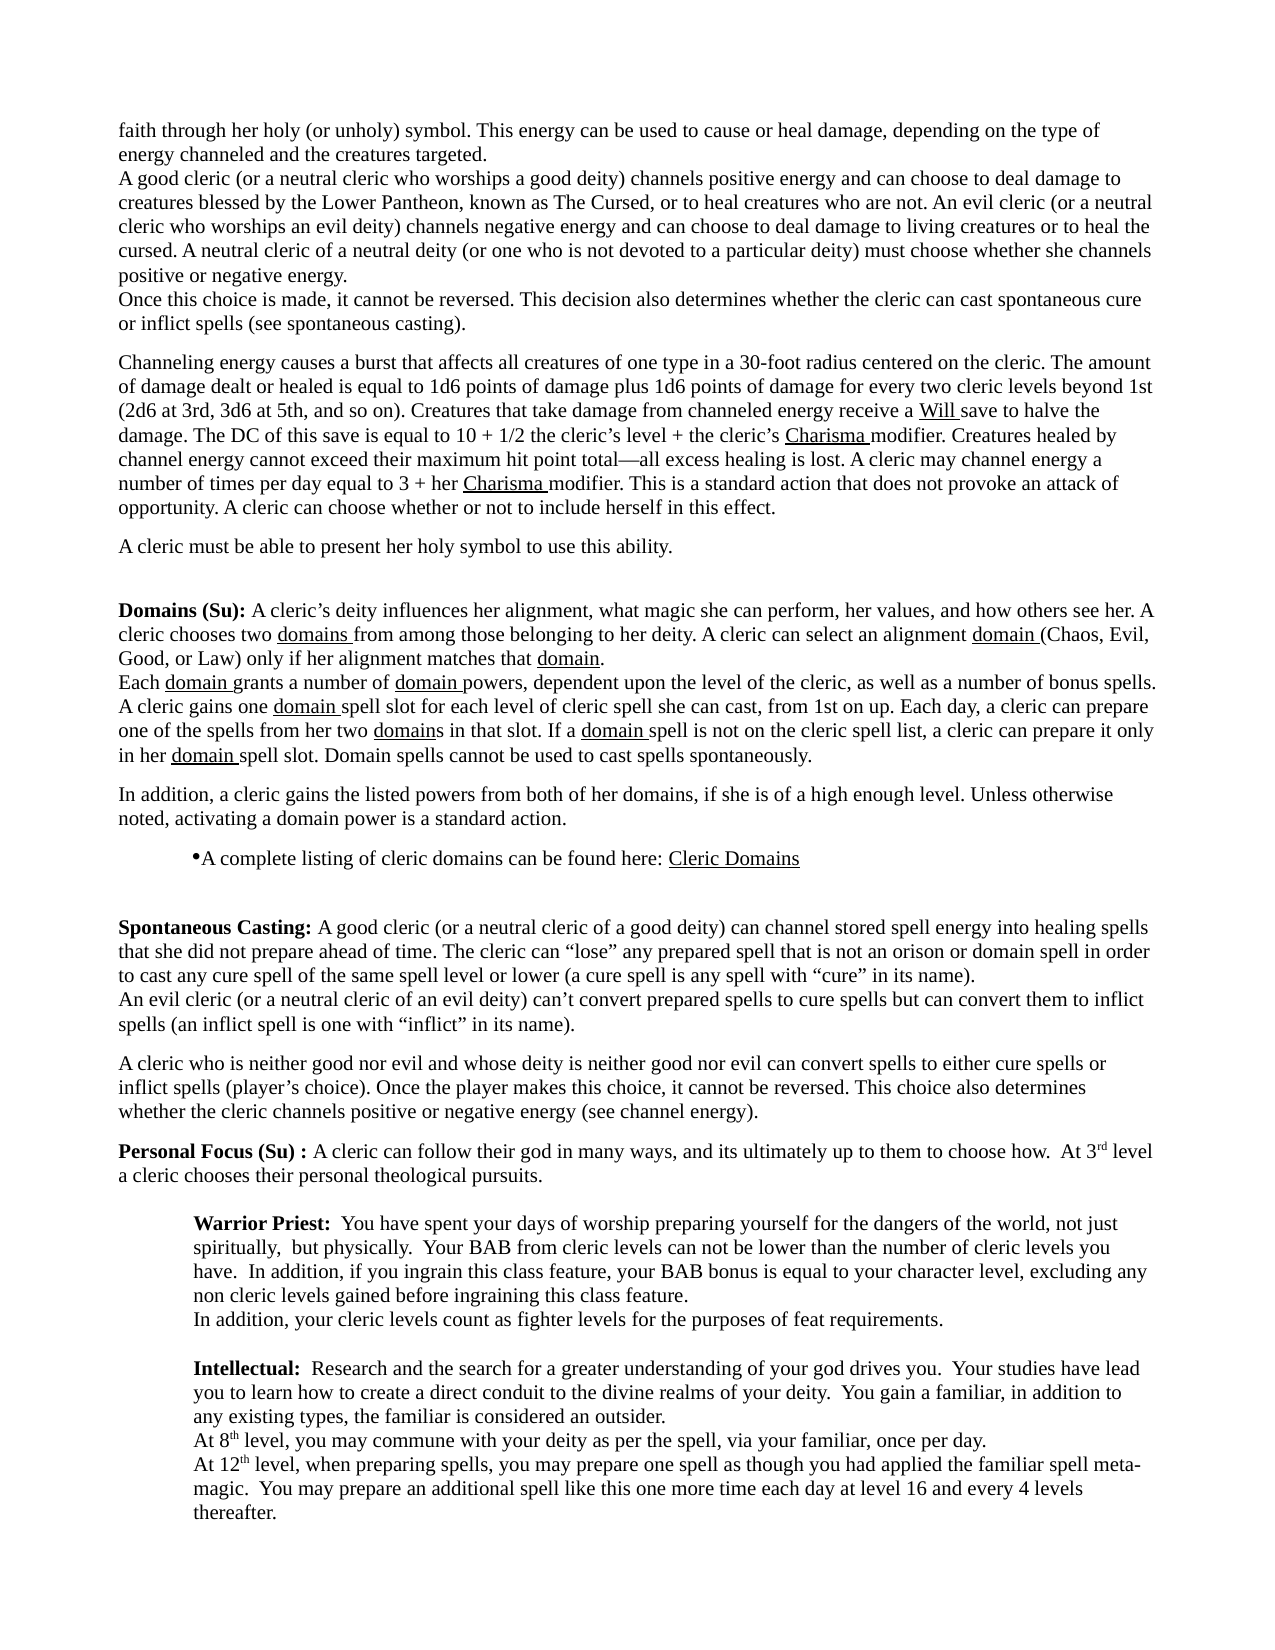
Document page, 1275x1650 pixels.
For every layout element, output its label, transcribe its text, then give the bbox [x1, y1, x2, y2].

text Warrior Priest: You have spent your days of worship preparing yourself for the dangers of the world, not just spiritually, but physically. Your BAB from cleric levels can not be lower than the number of cleric levels you have. In addition, if you ingrain this class feature, your BAB bonus is equal to your character level, excluding any non cleric levels gained before ingraining this class feature. [193, 1211, 1157, 1307]
text At 8th level, you may commune with your deity as per the spell, via your familiar, once per day. [193, 1428, 1157, 1452]
text Personal Focus (Su) : A cleric can follow their god in many ways, and its ultimately up to them to choose how. At 3rd level a cleric chooses their personal theological pursuits. [118, 1139, 1157, 1187]
text A cleric must be able to present her holy symbol to use this ability. [118, 534, 1157, 558]
text Domains (Su): A cleric’s deity influences her alignment, what magic she can perform, her values, and how others see her. A cleric chooses two domains from among those belonging to her deity. A cleric can select an alignment domain (Chaos, Evil, Good, or Law) only if her alignment matches that domain. [118, 598, 1157, 670]
text In addition, your cleric levels count as fighter levels for the purposes of feat requirements. [193, 1307, 1157, 1331]
text An evil cleric (or a neutral cleric of an evil deity) can’t convert prepared spells to cure spells but can convert them to inflict spells (an inflict spell is one with “inflict” in its name). [118, 987, 1157, 1036]
text Spontaneous Casting: A good cleric (or a neutral cleric of a good deity) can channel stored spell energy into healing spells that she did not prepare ahead of time. The cleric can “lose” any prepared spell that is not an orison or domain spell in order to cast any cure spell of the same spell level or lower (a cure spell is any spell with “cure” in its name). [118, 915, 1157, 987]
text In addition, a cleric gains the listed powers from both of her domains, if she is of a high enough level. Unless otherwise noted, activating a domain power is a standard action. [118, 782, 1157, 830]
text At 12th level, when preparing spells, you may prepare one spell as though you had applied the familiar spell meta-magic. You may prepare an additional spell like this one more time each day at level 16 and every 4 levels thereafter. [193, 1452, 1157, 1524]
text faith through her holy (or unholy) symbol. This energy can be used to cause or heal damage, depending on the type of energy channeled and the creatures targeted. [118, 118, 1157, 166]
text Each domain grants a number of domain powers, dependent upon the level of the cleric, as well as a number of bonus spells. A cleric gains one domain spell slot for each level of cleric spell she can cast, from 1st on up. Each day, a cleric can prepare one of the spells from her two domains in that slot. If a domain spell is not on the cleric spell list, a cleric can prepare it only in her domain spell slot. Domain spells cannot be used to cast spells spontaneously. [118, 670, 1157, 767]
text Intellectual: Research and the search for a greater understanding of your god drives you. Your studies have lead you to learn how to create a direct conduit to the divine realms of your deity. You gain a familiar, in addition to any existing types, the familiar is considered an outsider. [193, 1356, 1157, 1428]
text A good cleric (or a neutral cleric who worships a good deity) channels positive energy and can choose to deal damage to creatures blessed by the Lower Pantheon, known as The Cursed, or to heal creatures who are not. An evil cleric (or a neutral cleric who worships an evil deity) channels negative energy and can choose to deal damage to living creatures or to heal the cursed. A neutral cleric of a neutral deity (or one who is not devoted to a particular deity) must choose whether she channels positive or negative energy. Once this choice is made, it cannot be reversed. This decision also determines whether the cleric can cast spontaneous cure or inflict spells (see spontaneous casting). [118, 166, 1157, 335]
text Channeling energy causes a burst that affects all creatures of one type in a 30-foot radius centered on the cleric. The amount of damage dealt or healed is equal to 1d6 points of damage plus 1d6 points of damage for every two cleric levels beyond 1st (2d6 at 3rd, 3d6 at 5th, and so on). Creatures that take damage from channeled energy receive a Will save to halve the damage. The DC of this save is equal to 10 + 1/2 the cleric’s level + the cleric’s Charisma modifier. Creatures healed by channel energy cannot exceed their maximum hit point total—all excess healing is lost. A cleric may channel energy a number of times per day equal to 3 + her Charisma modifier. This is a standard action that does not provoke an attack of opportunity. A cleric can choose whether or not to include herself in this effect. [118, 350, 1157, 519]
list A complete listing of cleric domains can be found here: Cleric Domains [118, 846, 1157, 899]
text A cleric who is neither good nor evil and whose deity is neither good nor evil can convert spells to either cure spells or inflict spells (player’s choice). Once the player makes this choice, it cannot be reversed. This choice also determines whether the cleric channels positive or negative energy (see channel energy). [118, 1051, 1157, 1123]
